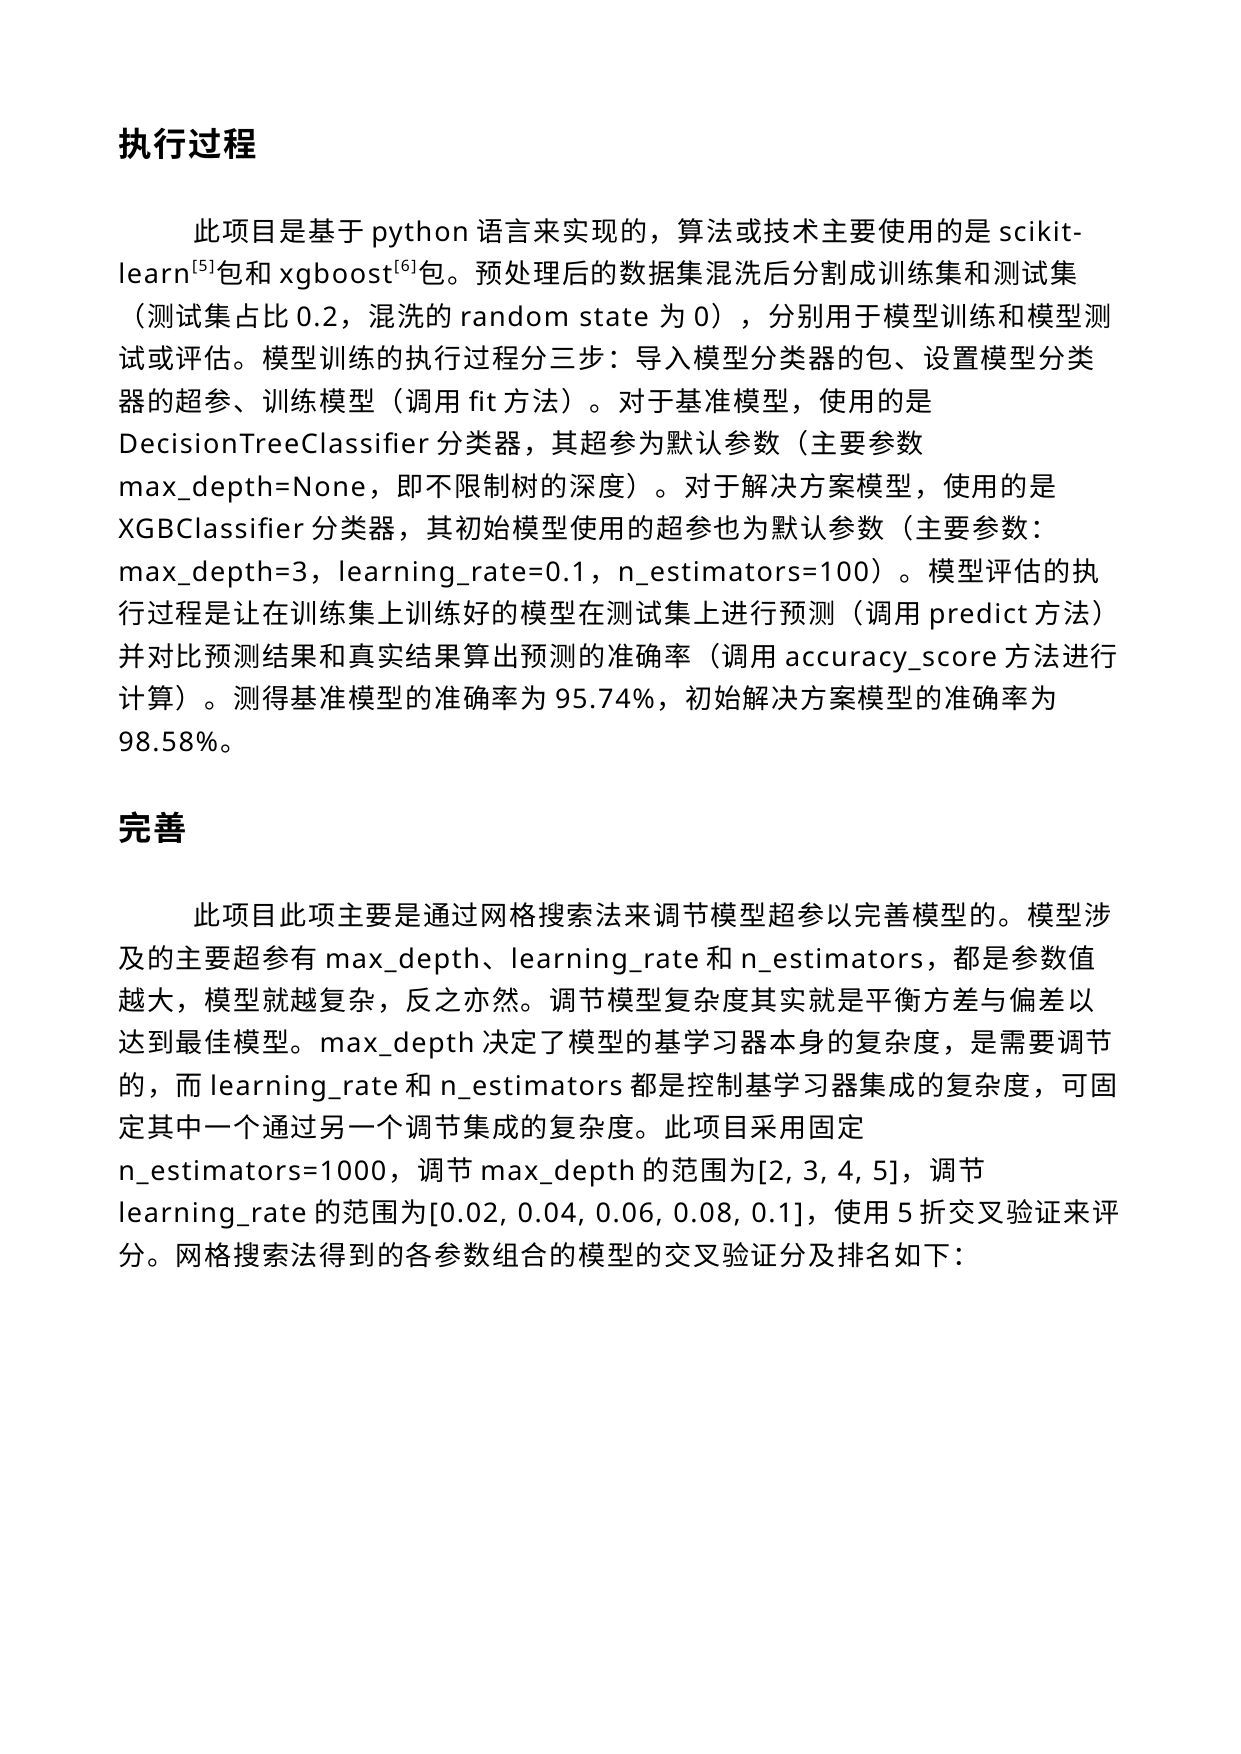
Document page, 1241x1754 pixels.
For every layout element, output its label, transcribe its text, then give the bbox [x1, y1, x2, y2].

text 此项目是基于python语言来实现的，算法或技术主要使用的是scikit-learn[5]包和xgboost[6]包。预处理后的数据集混洗后分割成训练集和测试集（测试集占比0.2，混洗的random state 为0），分别用于模型训练和模型测试或评估。模型训练的执行过程分三步：导入模型分类器的包、设置模型分类器的超参、训练模型（调用fit方法）。对于基准模型，使用的是DecisionTreeClassifier分类器，其超参为默认参数（主要参数max_depth=None，即不限制树的深度）。对于解决方案模型，使用的是XGBClassifier分类器，其初始模型使用的超参也为默认参数（主要参数：max_depth=3，learning_rate=0.1，n_estimators=100）。模型评估的执行过程是让在训练集上训练好的模型在测试集上进行预测（调用predict方法）并对比预测结果和真实结果算出预测的准确率（调用accuracy_score方法进行计算）。测得基准模型的准确率为95.74%，初始解决方案模型的准确率为98.58%。 [118, 210, 1122, 759]
text 此项目此项主要是通过网格搜索法来调节模型超参以完善模型的。模型涉及的主要超参有max_depth、learning_rate和n_estimators，都是参数值越大，模型就越复杂，反之亦然。调节模型复杂度其实就是平衡方差与偏差以达到最佳模型。max_depth决定了模型的基学习器本身的复杂度，是需要调节的，而learning_rate和n_estimators都是控制基学习器集成的复杂度，可固定其中一个通过另一个调节集成的复杂度。此项目采用固定n_estimators=1000，调节max_depth的范围为[2, 3, 4, 5]，调节learning_rate的范围为[0.02, 0.04, 0.06, 0.08, 0.1]，使用5折交叉验证来评分。网格搜索法得到的各参数组合的模型的交叉验证分及排名如下： [118, 894, 1122, 1273]
text 执行过程 [118, 118, 1122, 166]
text 完善 [118, 802, 1122, 850]
